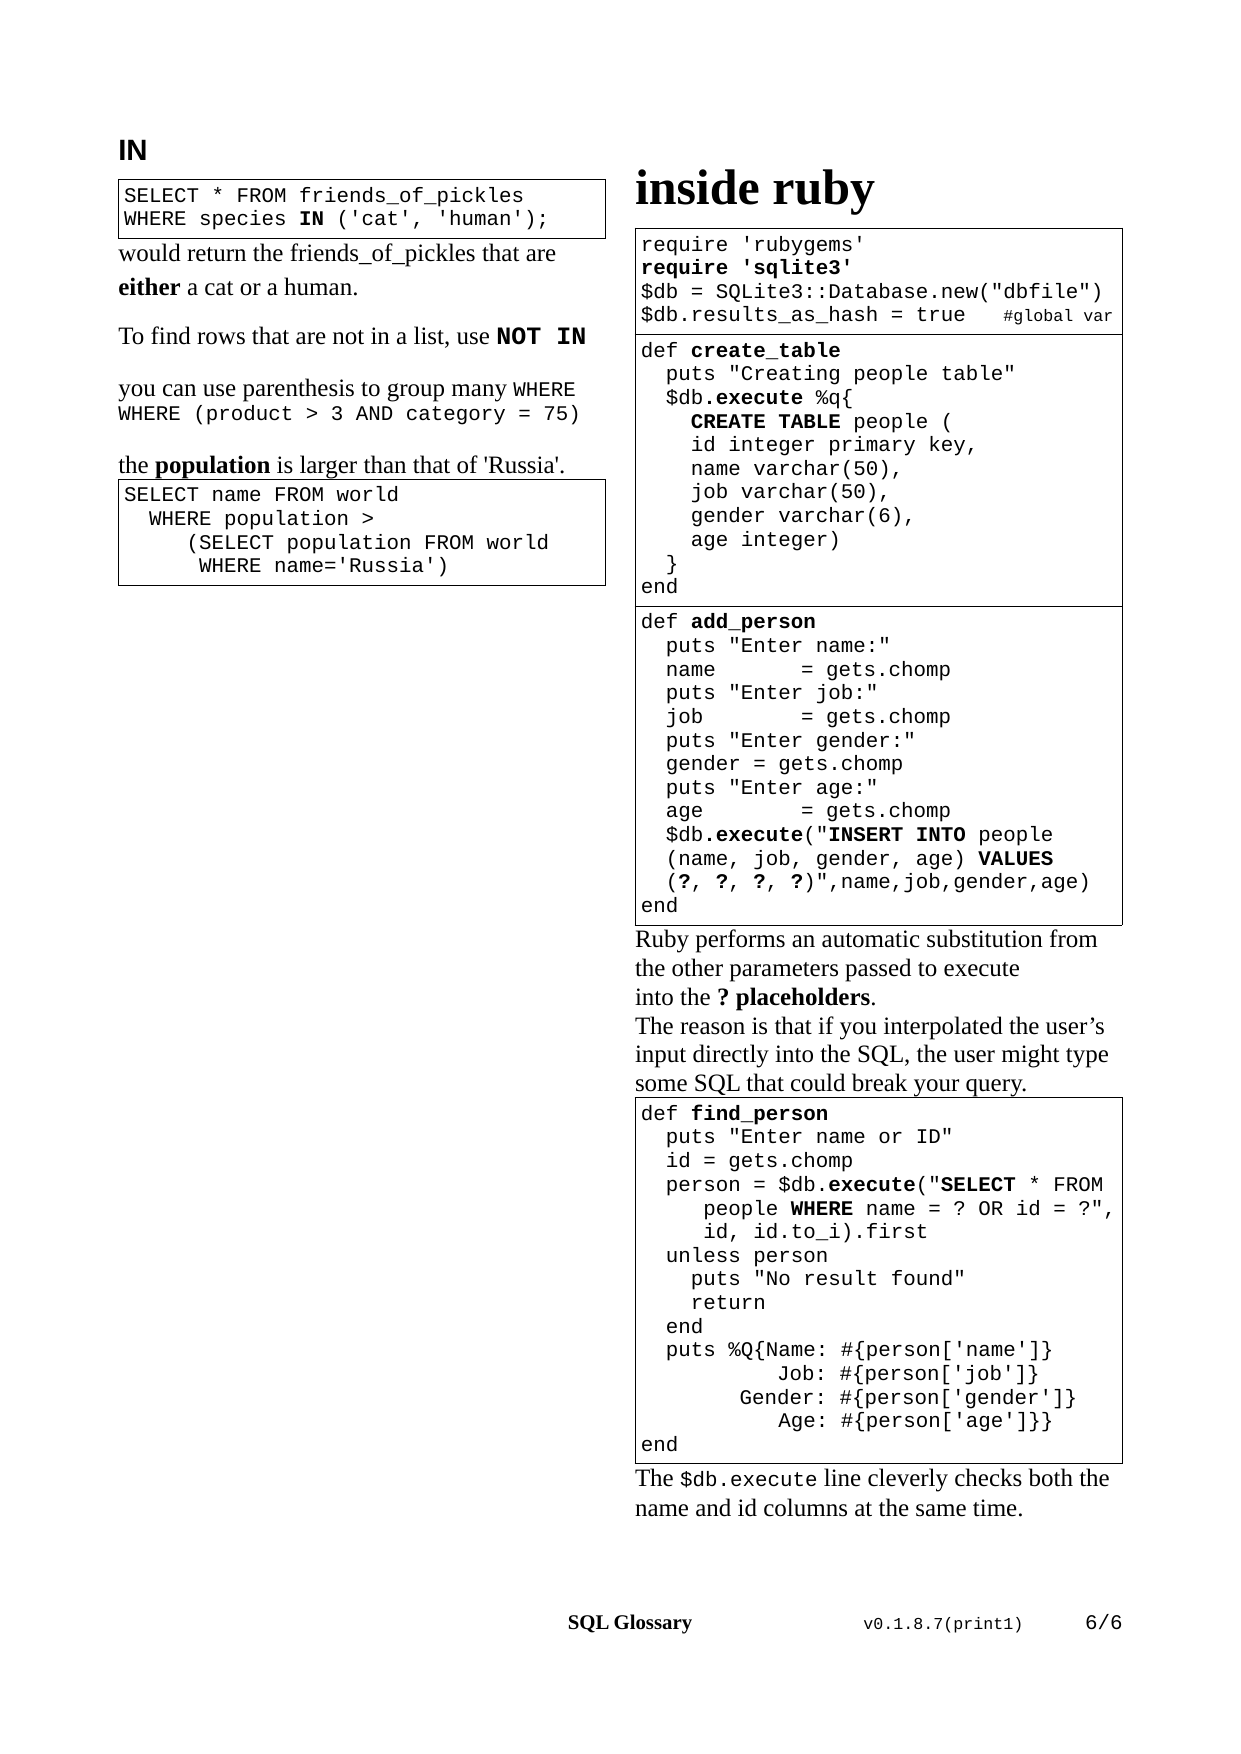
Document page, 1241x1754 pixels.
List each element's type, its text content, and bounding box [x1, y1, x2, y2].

text into the ? placeholders. [635, 982, 1122, 1011]
subtitle inside ruby [635, 158, 1122, 215]
table_cell def create_table puts "Creating people table" $db.execute %q{ CREATE TABLE people ( id integer primary key, name varchar(50), job varchar(50), gender varchar(6), age integer) } end [636, 335, 1122, 606]
table_header require 'rubygems' require 'sqlite3' $db = SQLite3::Database.new("dbfile") $db.results_as_hash = true #global var [636, 229, 1122, 334]
text Ruby performs an automatic substitution from the other parameters passed to execute [635, 926, 1122, 982]
table_header SELECT * FROM friends_of_pickles WHERE species IN ('cat', 'human'); [119, 180, 605, 238]
text you can use parenthesis to group many WHERE [118, 373, 605, 403]
text To find rows that are not in a list, use NOT IN [118, 321, 605, 352]
text The $db.execute line cleverly checks both the name and id columns at the same time. [635, 1464, 1122, 1522]
table_header SELECT name FROM world WHERE population > (SELECT population FROM world WHERE name='Russia') [119, 480, 605, 585]
subtitle IN [118, 133, 605, 166]
table_header def find_person puts "Enter name or ID" id = gets.chomp person = $db.execute("SELECT * FROM people WHERE name = ? OR id = ?", id, id.to_i).first unless person puts "No result found" return end puts %Q{Name: #{person['name']} Job: #{person['job']} Gender: #{person['gender']} Age: #{person['age']}} end [636, 1098, 1122, 1463]
text The reason is that if you interpolated the user’s input directly into the SQL, the user might type some SQL that could break your query. [635, 1011, 1122, 1097]
text the population is larger than that of 'Russia'. [118, 450, 605, 479]
text WHERE (product > 3 AND category = 75) [118, 403, 605, 426]
table_cell def add_person puts "Enter name:" name = gets.chomp puts "Enter job:" job = gets.chomp puts "Enter gender:" gender = gets.chomp puts "Enter age:" age = gets.chomp $db.execute("INSERT INTO people (name, job, gender, age) VALUES (?, ?, ?, ?)",name,job,gender,age) end [636, 607, 1122, 924]
text would return the friends_of_pickles that are either a cat or a human. [118, 239, 605, 301]
